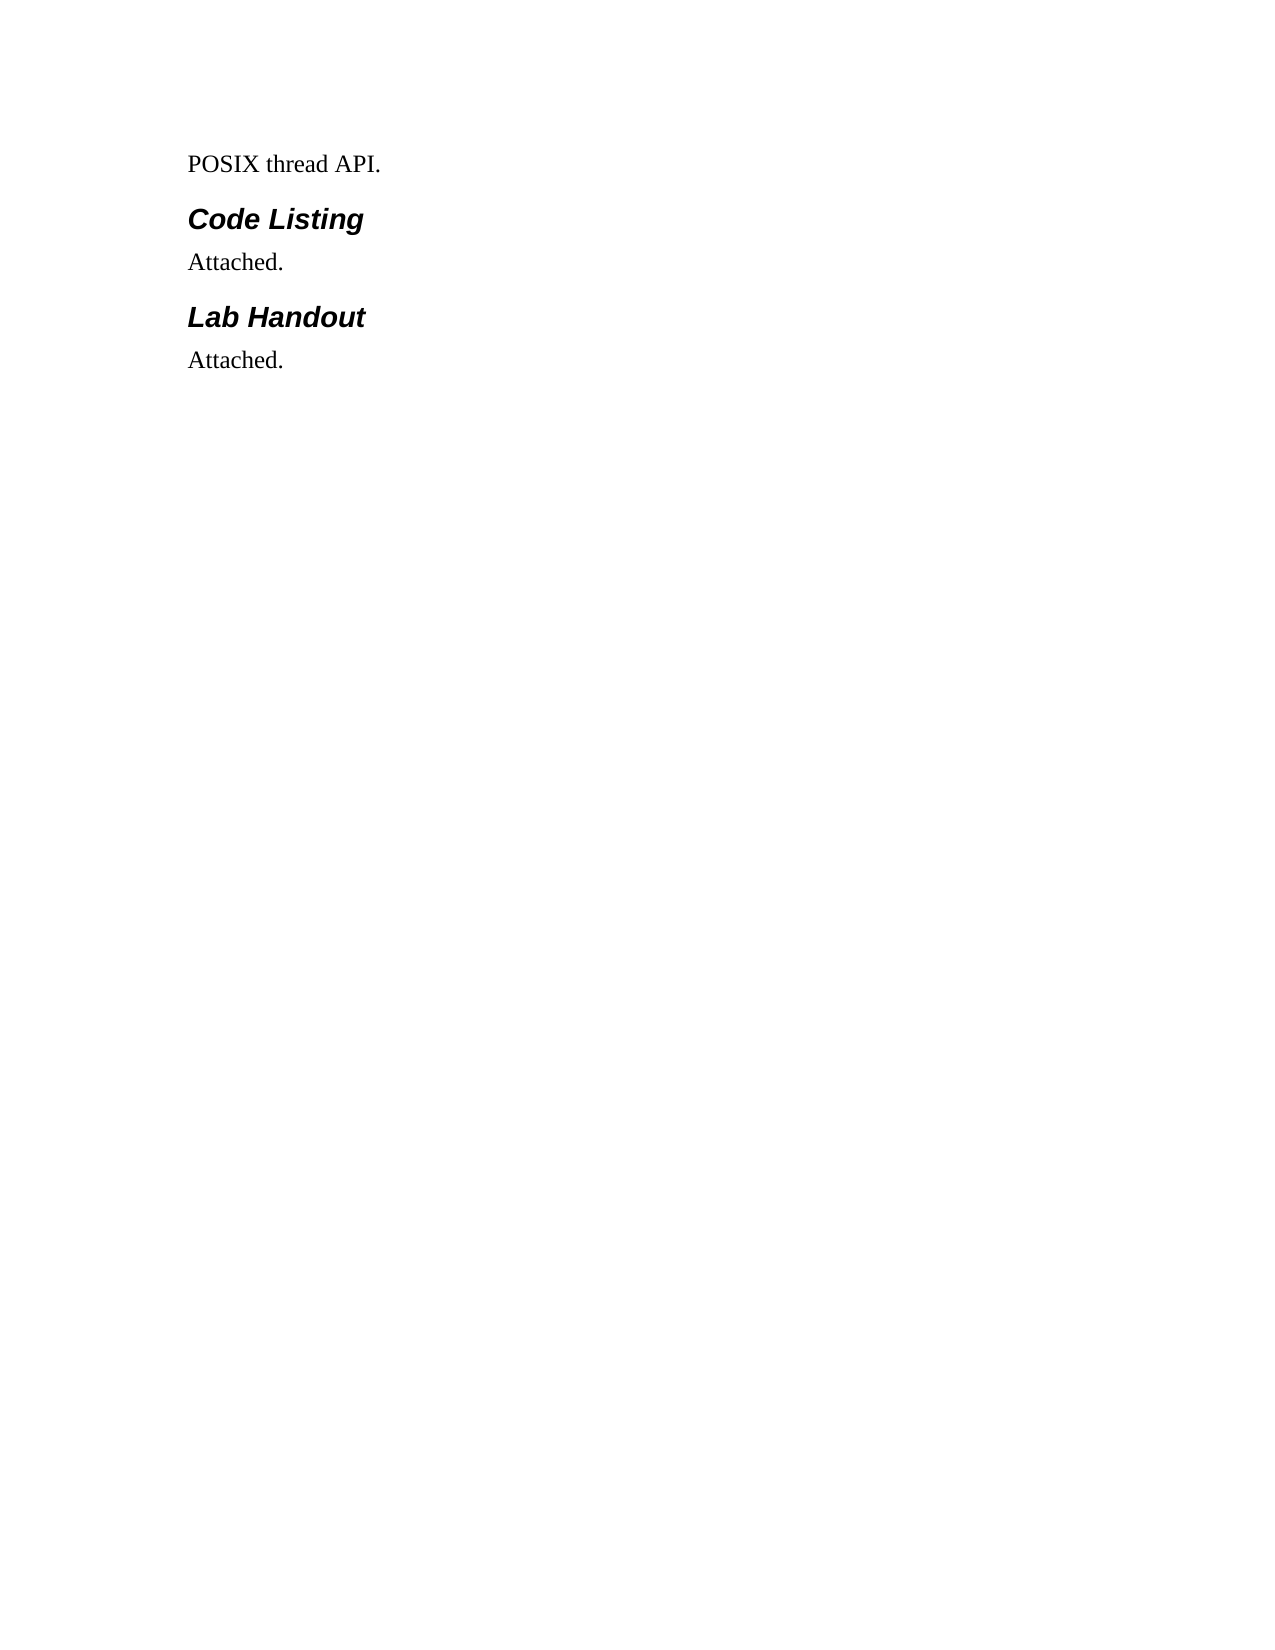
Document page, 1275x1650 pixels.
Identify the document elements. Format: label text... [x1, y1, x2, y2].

text Attached. [187, 248, 1087, 276]
subtitle Code Listing [187, 203, 1087, 235]
subtitle Lab Handout [187, 301, 1087, 333]
text Attached. [187, 346, 1087, 373]
text POSIX thread API. [187, 150, 1087, 178]
